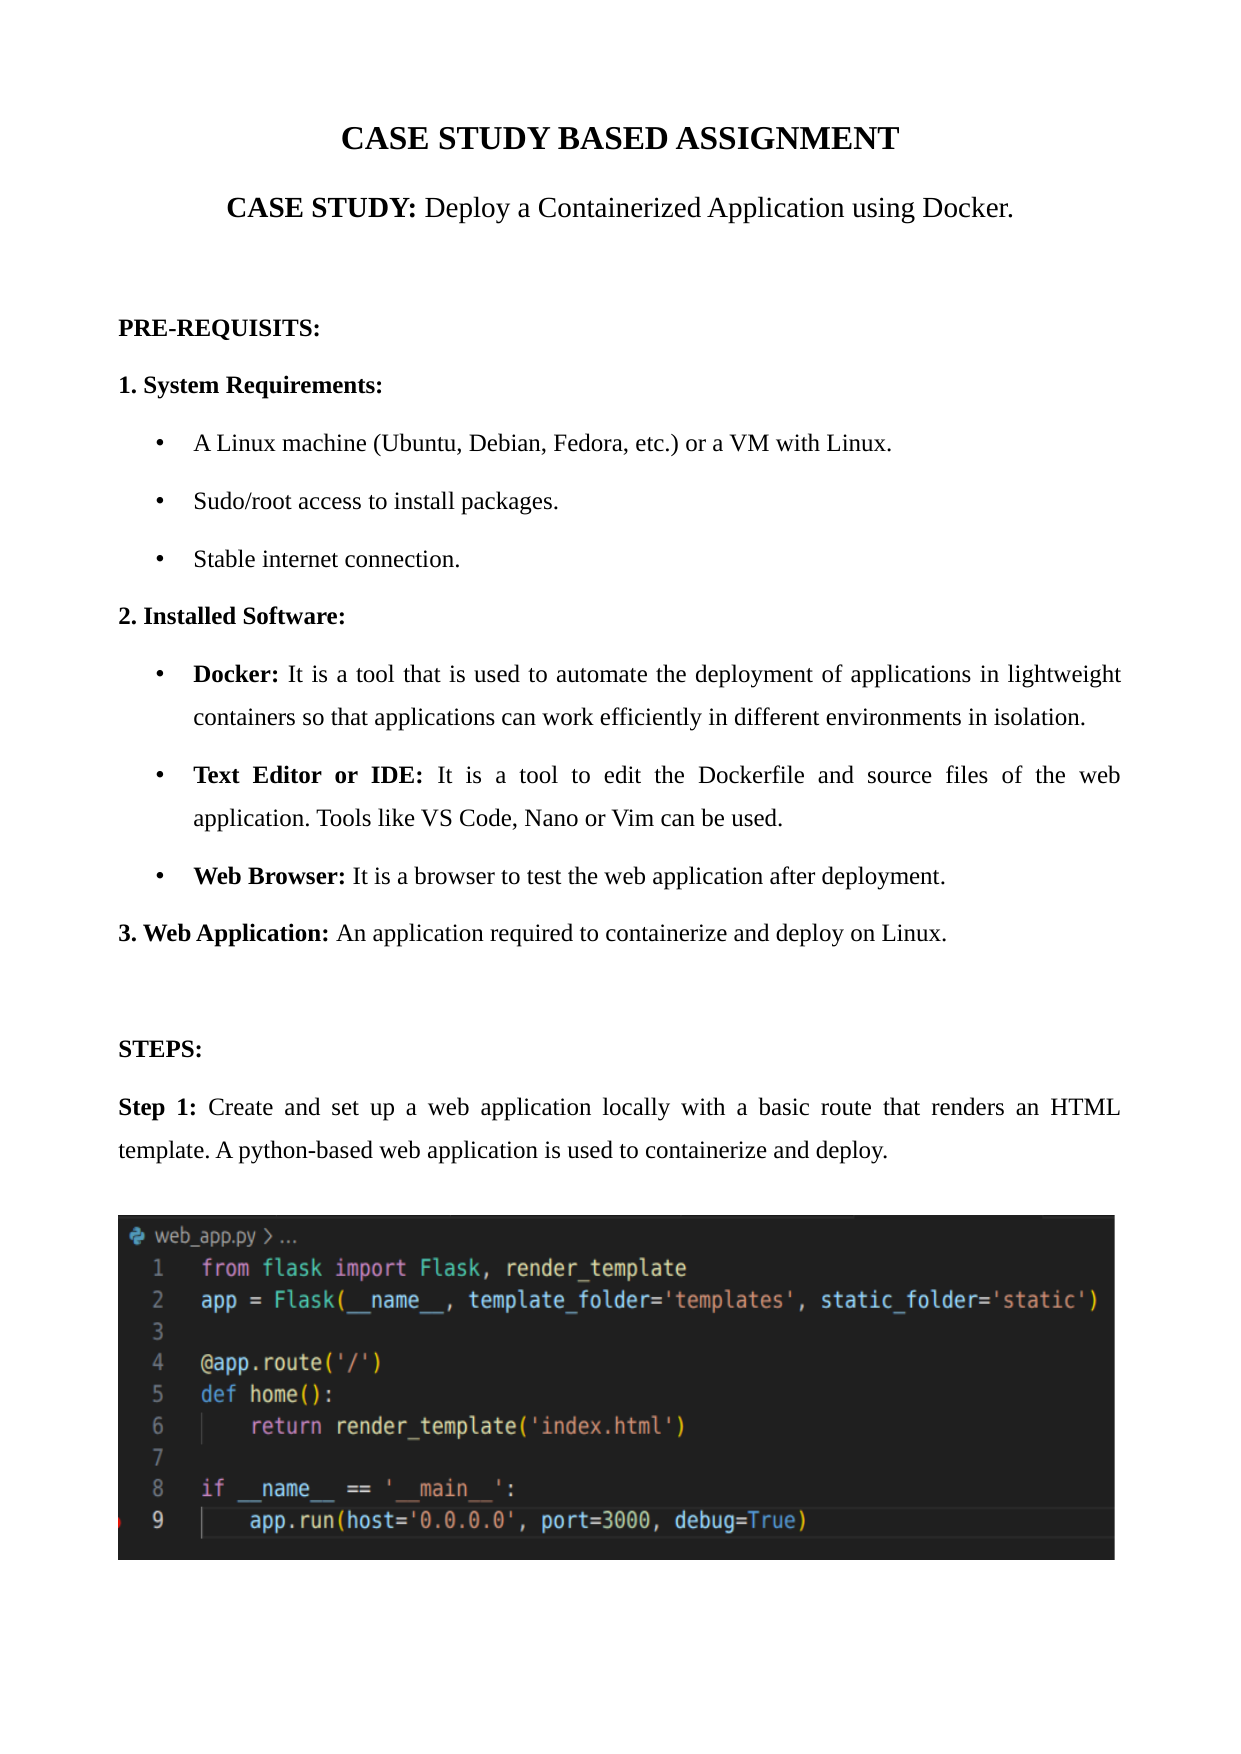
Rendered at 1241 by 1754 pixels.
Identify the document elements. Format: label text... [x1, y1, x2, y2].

text 2. Installed Software: [118, 601, 1122, 630]
list Web Browser: It is a browser to test the web application after deployment. [156, 861, 1122, 889]
list Stable internet connection. [156, 544, 1122, 572]
text CASE STUDY: Deploy a Containerized Application using Docker. [118, 190, 1122, 224]
list A Linux machine (Ubuntu, Debian, Fedora, etc.) or a VM with Linux. [156, 428, 1122, 457]
text PRE-REQUISITS: [118, 313, 1122, 342]
text 1. System Requirements: [118, 371, 1122, 399]
text Step 1: Create and set up a web application locally with a basic route that renders an HTML template. A python-based web application is used to containerize and deploy. [118, 1092, 1122, 1163]
list Sudo/root access to install packages. [156, 486, 1122, 515]
text 3. Web Application: An application required to containerize and deploy on Linux. [118, 918, 1122, 947]
list Text Editor or IDE: It is a tool to edit the Dockerfile and source files of the web application. Tools like VS Code, Nano or Vim can be used. [156, 760, 1122, 832]
text CASE STUDY BASED ASSIGNMENT [118, 118, 1122, 156]
list Docker: It is a tool that is used to automate the deployment of applications in lightweight containers so that applications can work efficiently in different environments in isolation. [156, 659, 1122, 731]
text STEPS: [118, 1034, 1122, 1063]
